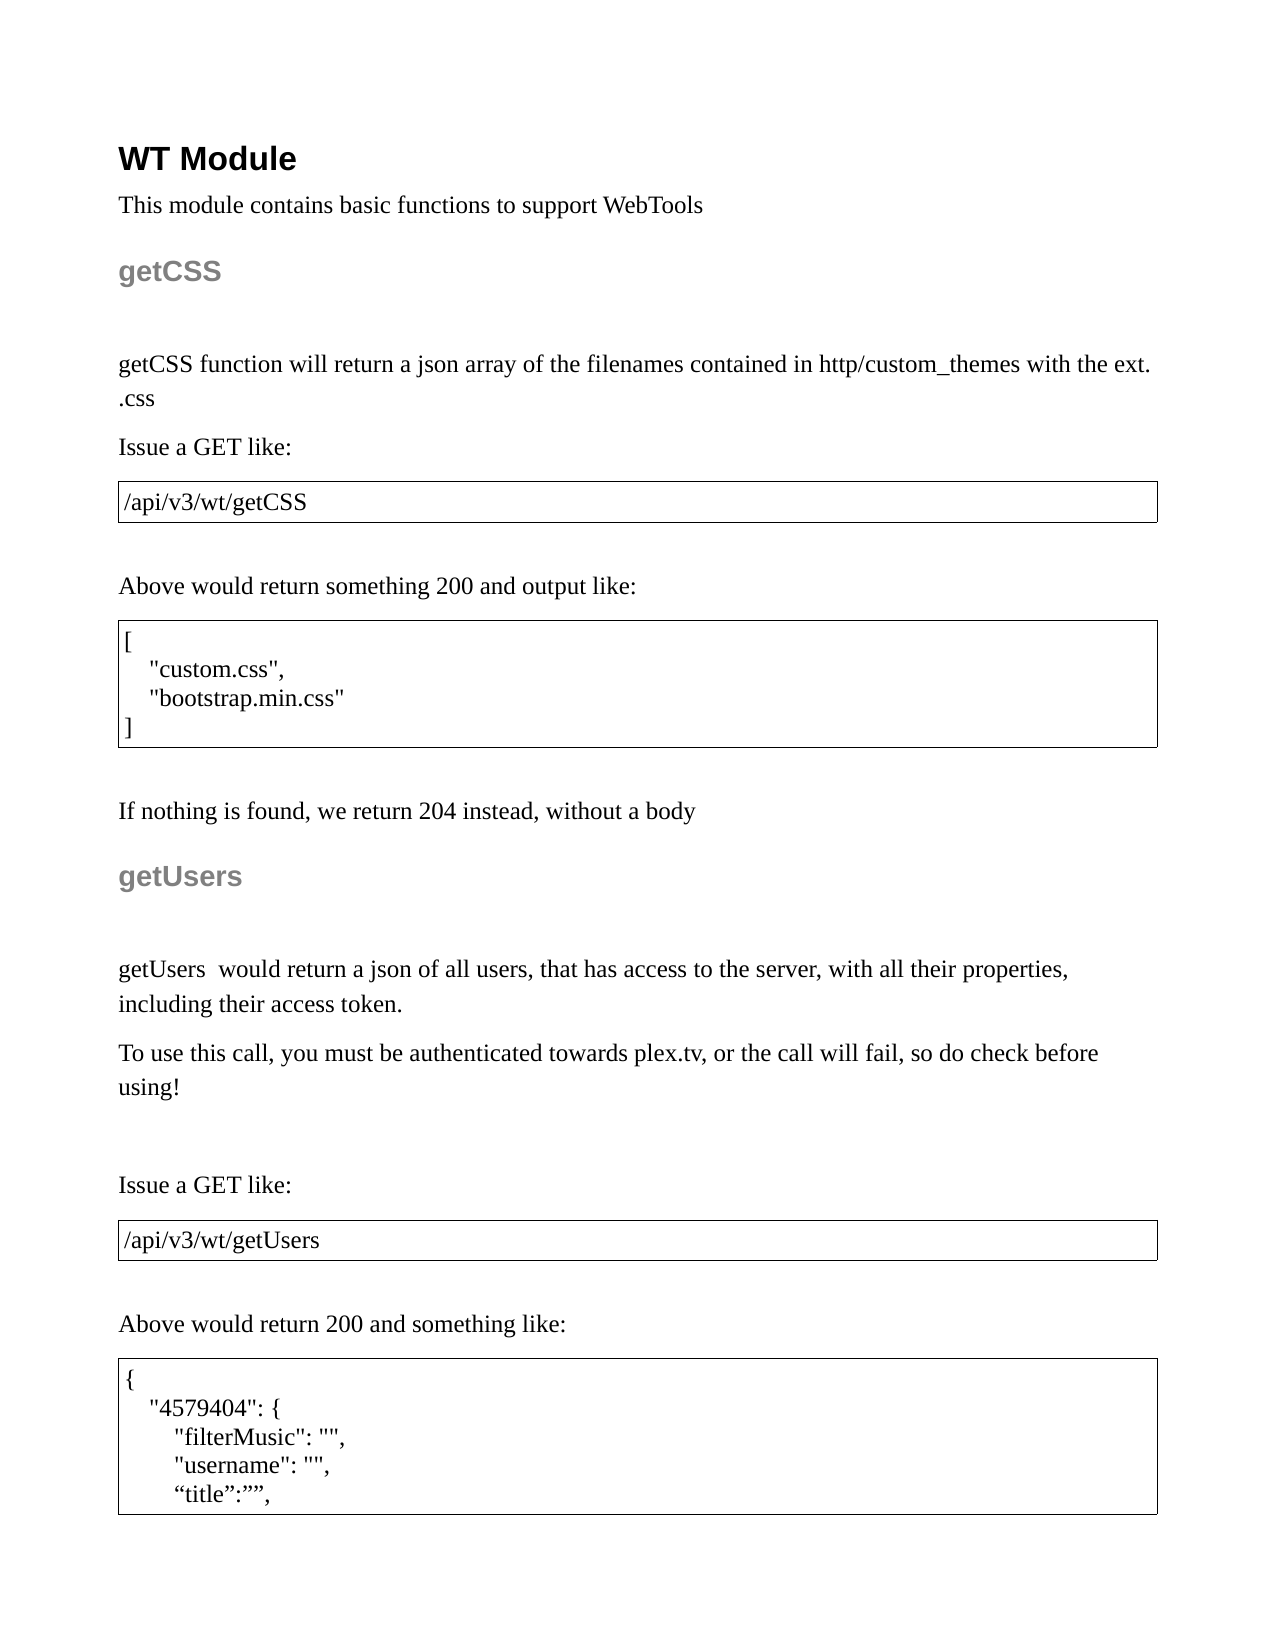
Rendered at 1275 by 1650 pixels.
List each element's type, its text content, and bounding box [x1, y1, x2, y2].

table_header { "4579404": { "filterMusic": "", "username": "", “title”:””, [119, 1359, 1157, 1513]
table_header /api/v3/wt/getCSS [119, 482, 1157, 522]
text Issue a GET like: [118, 1171, 1157, 1199]
text Above would return something 200 and output like: [118, 571, 1157, 600]
text This module contains basic functions to support WebTools [118, 190, 1157, 219]
text getCSS function will return a json array of the filenames contained in http/custom_themes with the ext. .css [118, 349, 1157, 412]
table_header [ "custom.css", "bootstrap.min.css" ] [119, 621, 1157, 747]
subtitle getCSS [118, 254, 1157, 287]
text Above would return 200 and something like: [118, 1309, 1157, 1338]
text If nothing is found, we return 204 instead, without a body [118, 796, 1157, 824]
table_header /api/v3/wt/getUsers [119, 1221, 1157, 1260]
subtitle getUsers [118, 859, 1157, 893]
text To use this call, you must be authenticated towards plex.tv, or the call will fail, so do check before using! [118, 1038, 1157, 1101]
subtitle WT Module [118, 139, 1157, 178]
text getUsers would return a json of all users, that has access to the server, with all their properties, including their access token. [118, 954, 1157, 1018]
text Issue a GET like: [118, 432, 1157, 461]
